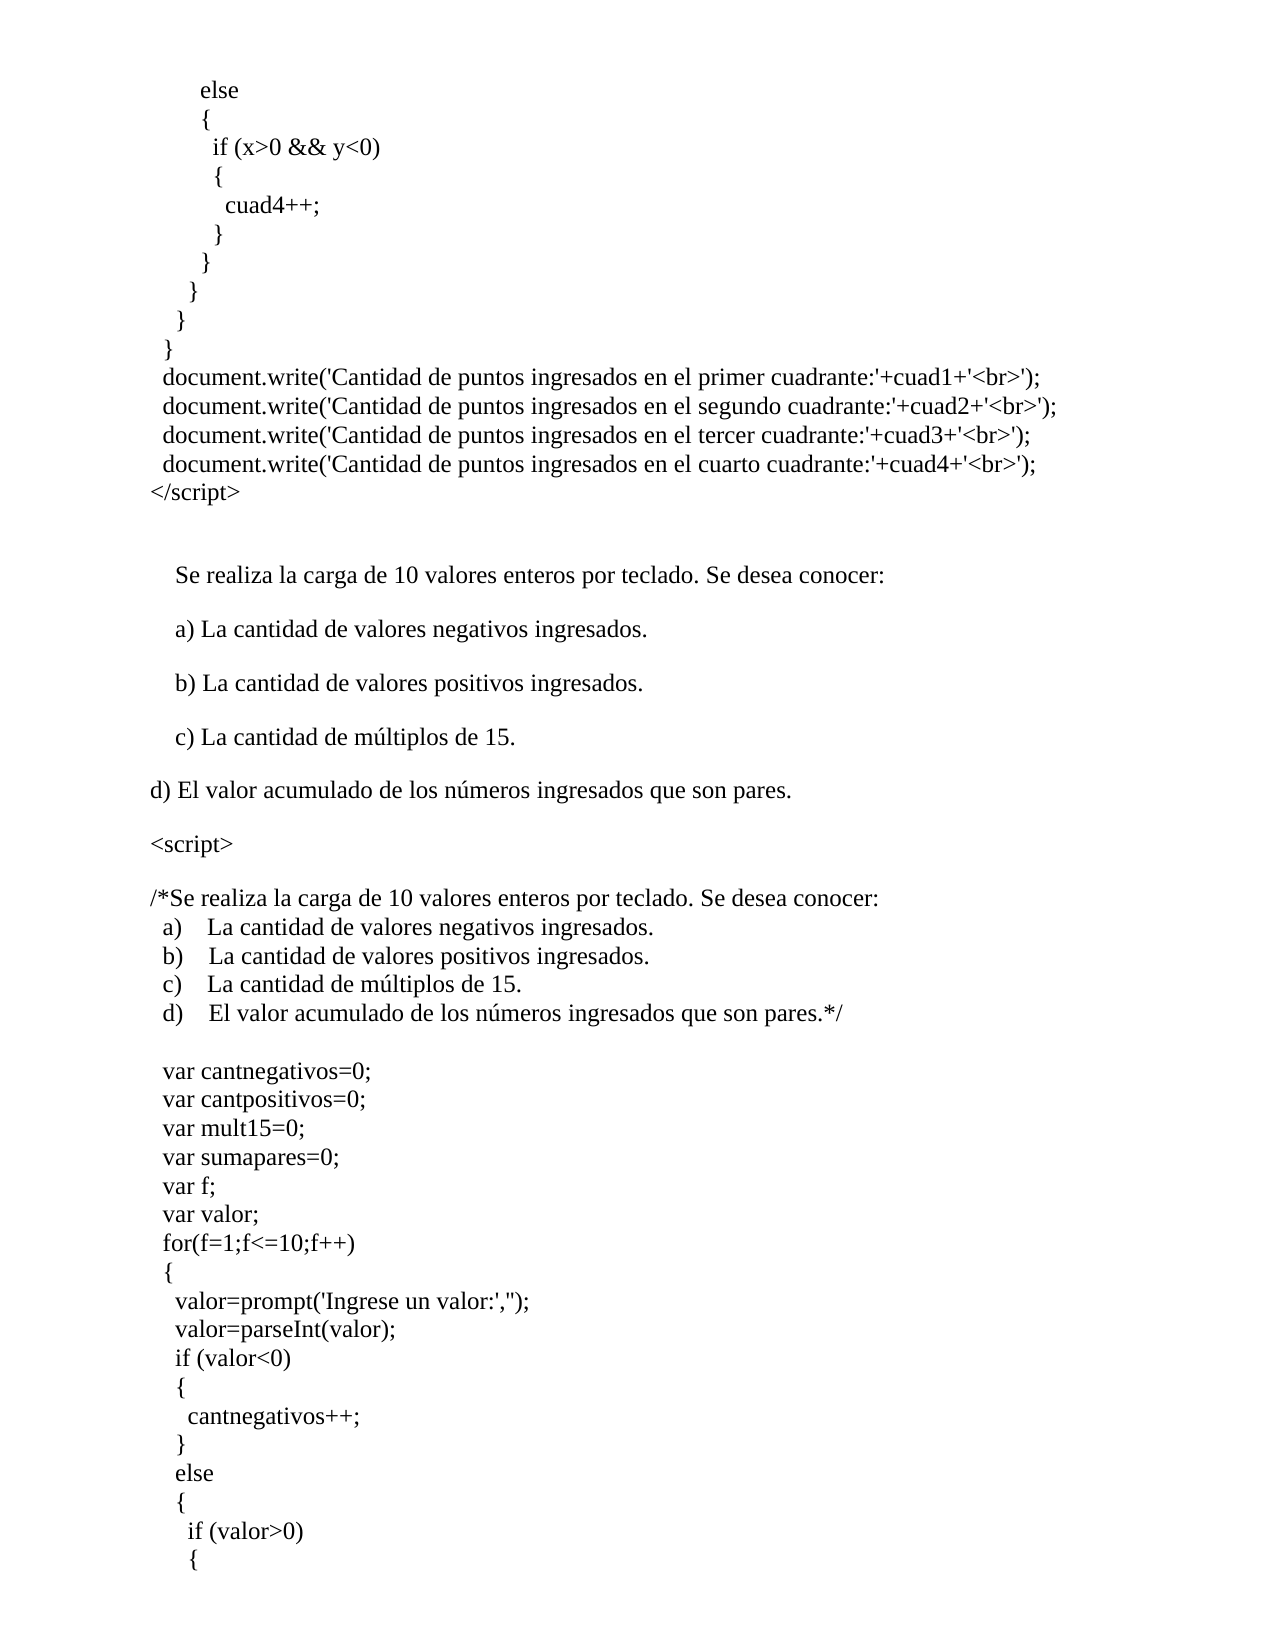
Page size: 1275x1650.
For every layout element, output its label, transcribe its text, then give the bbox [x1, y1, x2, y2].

text if (valor>0) [150, 1516, 1125, 1544]
text valor=parseInt(valor); [150, 1314, 1125, 1343]
text { [150, 104, 1125, 132]
text <script> [150, 829, 1125, 858]
text } [150, 334, 1125, 362]
text a) La cantidad de valores negativos ingresados. [150, 912, 1125, 941]
text { [150, 161, 1125, 190]
text { [150, 1487, 1125, 1516]
text d) El valor acumulado de los números ingresados que son pares.*/ [150, 998, 1125, 1027]
text var cantnegativos=0; [150, 1056, 1125, 1084]
text { [150, 1372, 1125, 1401]
text } [150, 276, 1125, 305]
text document.write('Cantidad de puntos ingresados en el primer cuadrante:'+cuad1+'<br>'); [150, 362, 1125, 391]
text valor=prompt('Ingrese un valor:',''); [150, 1286, 1125, 1314]
text { [150, 1544, 1125, 1573]
text for(f=1;f<=10;f++) [150, 1228, 1125, 1257]
text var mult15=0; [150, 1113, 1125, 1142]
text var valor; [150, 1199, 1125, 1228]
text var sumapares=0; [150, 1142, 1125, 1171]
text d) El valor acumulado de los números ingresados que son pares. [150, 776, 1125, 804]
text } [150, 305, 1125, 334]
text } [150, 1429, 1125, 1458]
text cuad4++; [150, 190, 1125, 219]
text c) La cantidad de múltiplos de 15. [150, 969, 1125, 998]
text if (valor<0) [150, 1343, 1125, 1372]
text b) La cantidad de valores positivos ingresados. [150, 941, 1125, 969]
text Se realiza la carga de 10 valores enteros por teclado. Se desea conocer: [150, 560, 1125, 589]
text } [150, 219, 1125, 247]
text a) La cantidad de valores negativos ingresados. [150, 614, 1125, 643]
text if (x>0 && y<0) [150, 132, 1125, 161]
text var f; [150, 1171, 1125, 1199]
text { [150, 1257, 1125, 1286]
text /*Se realiza la carga de 10 valores enteros por teclado. Se desea conocer: [150, 883, 1125, 912]
text b) La cantidad de valores positivos ingresados. [150, 668, 1125, 697]
text var cantpositivos=0; [150, 1084, 1125, 1113]
text c) La cantidad de múltiplos de 15. [150, 722, 1125, 750]
text else [150, 1458, 1125, 1487]
text } [150, 247, 1125, 276]
text document.write('Cantidad de puntos ingresados en el segundo cuadrante:'+cuad2+'<br>'); [150, 391, 1125, 420]
text cantnegativos++; [150, 1401, 1125, 1429]
text document.write('Cantidad de puntos ingresados en el tercer cuadrante:'+cuad3+'<br>'); [150, 420, 1125, 449]
text </script> [150, 477, 1125, 506]
text document.write('Cantidad de puntos ingresados en el cuarto cuadrante:'+cuad4+'<br>'); [150, 449, 1125, 477]
text else [150, 75, 1125, 104]
